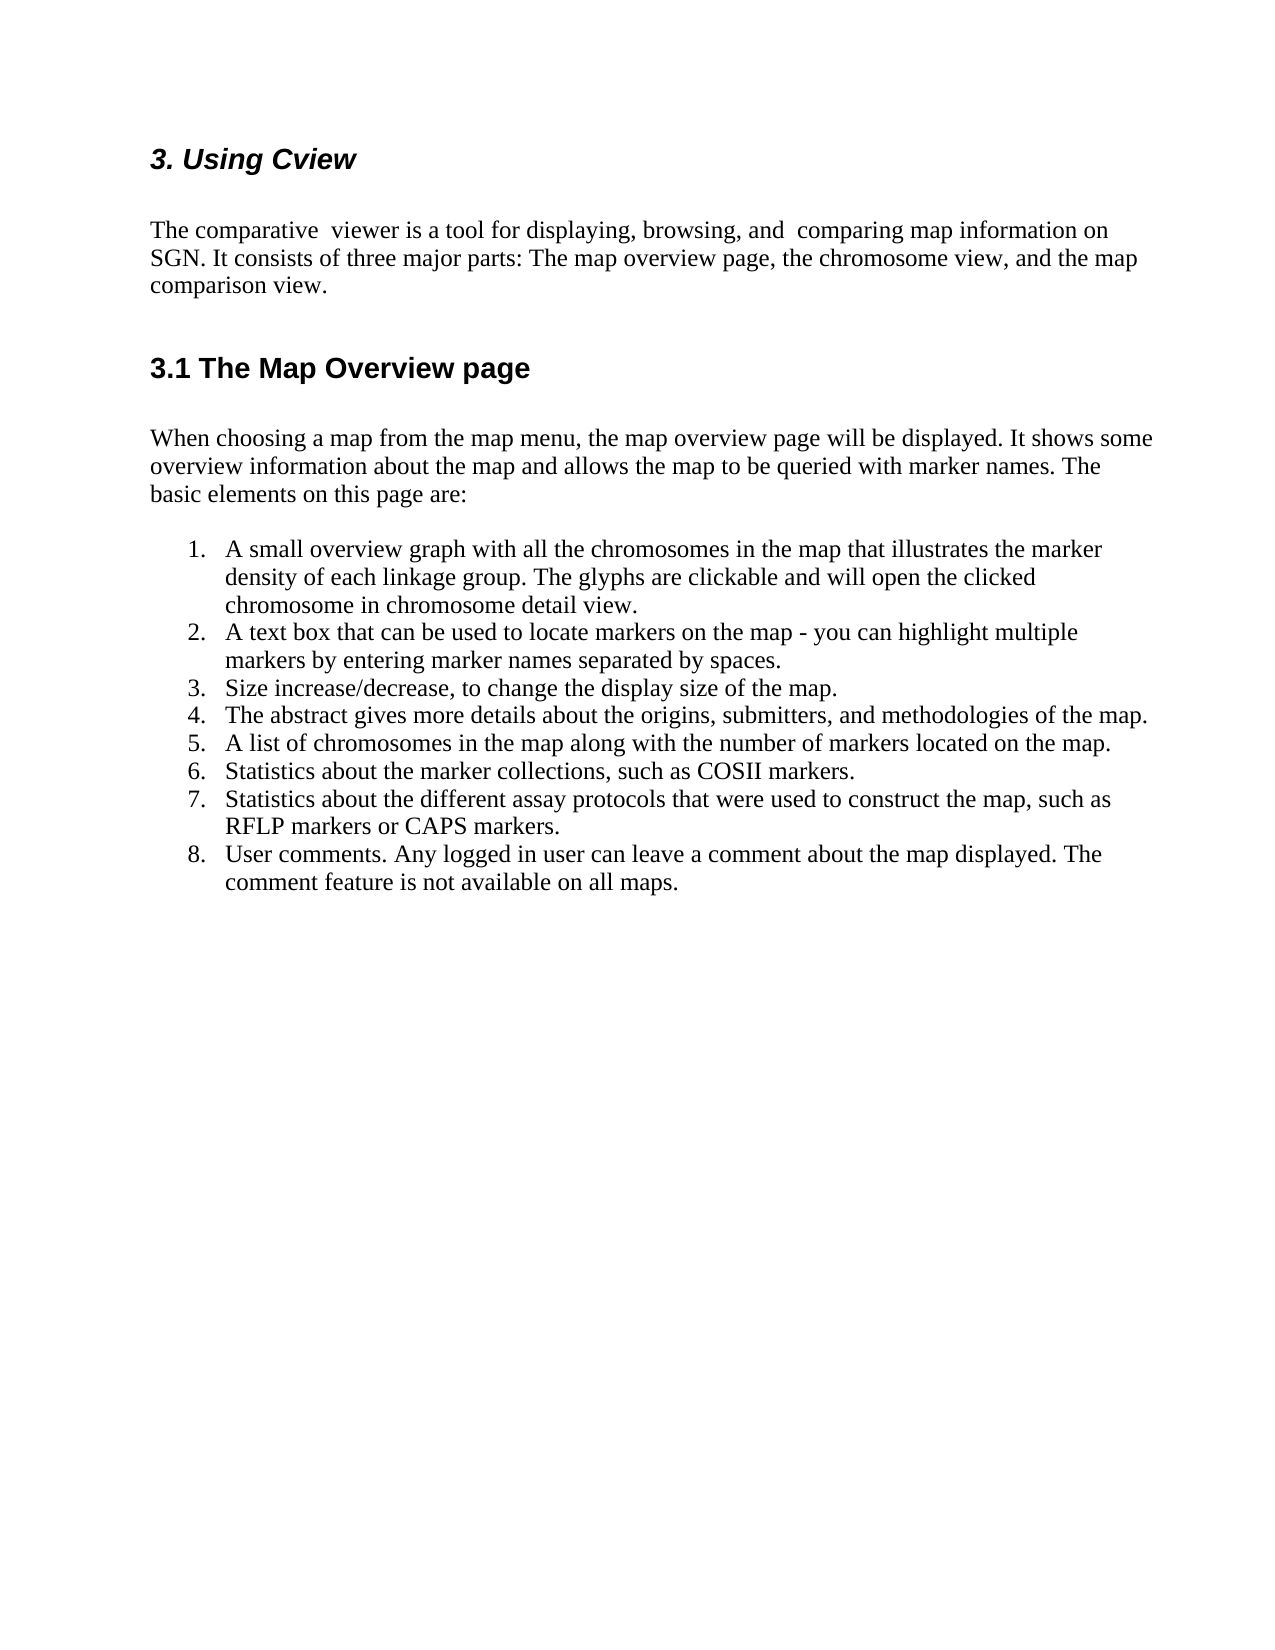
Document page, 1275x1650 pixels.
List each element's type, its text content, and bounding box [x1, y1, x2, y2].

list User comments. Any logged in user can leave a comment about the map displayed. The comment feature is not available on all maps. [187, 840, 1157, 896]
list Statistics about the marker collections, such as COSII markers. [187, 757, 1157, 785]
list Size increase/decrease, to change the display size of the map. [187, 674, 1157, 702]
subtitle 3.1 The Map Overview page [150, 352, 1157, 384]
list Statistics about the different assay protocols that were used to construct the map, such as RFLP markers or CAPS markers. [187, 785, 1157, 840]
list A small overview graph with all the chromosomes in the map that illustrates the marker density of each linkage group. The glyphs are clickable and will open the clicked chromosome in chromosome detail view. [187, 535, 1157, 618]
subtitle 3. Using Cview [150, 143, 1157, 176]
text The comparative viewer is a tool for displaying, browsing, and comparing map information on SGN. It consists of three major parts: The map overview page, the chromosome view, and the map comparison view. [150, 216, 1157, 299]
text When choosing a map from the map menu, the map overview page will be displayed. It shows some overview information about the map and allows the map to be queried with marker names. The basic elements on this page are: [150, 424, 1157, 508]
list A text box that can be used to locate markers on the map - you can highlight multiple markers by entering marker names separated by spaces. [187, 618, 1157, 674]
list A list of chromosomes in the map along with the number of markers located on the map. [187, 729, 1157, 757]
list The abstract gives more details about the origins, submitters, and methodologies of the map. [187, 702, 1157, 729]
